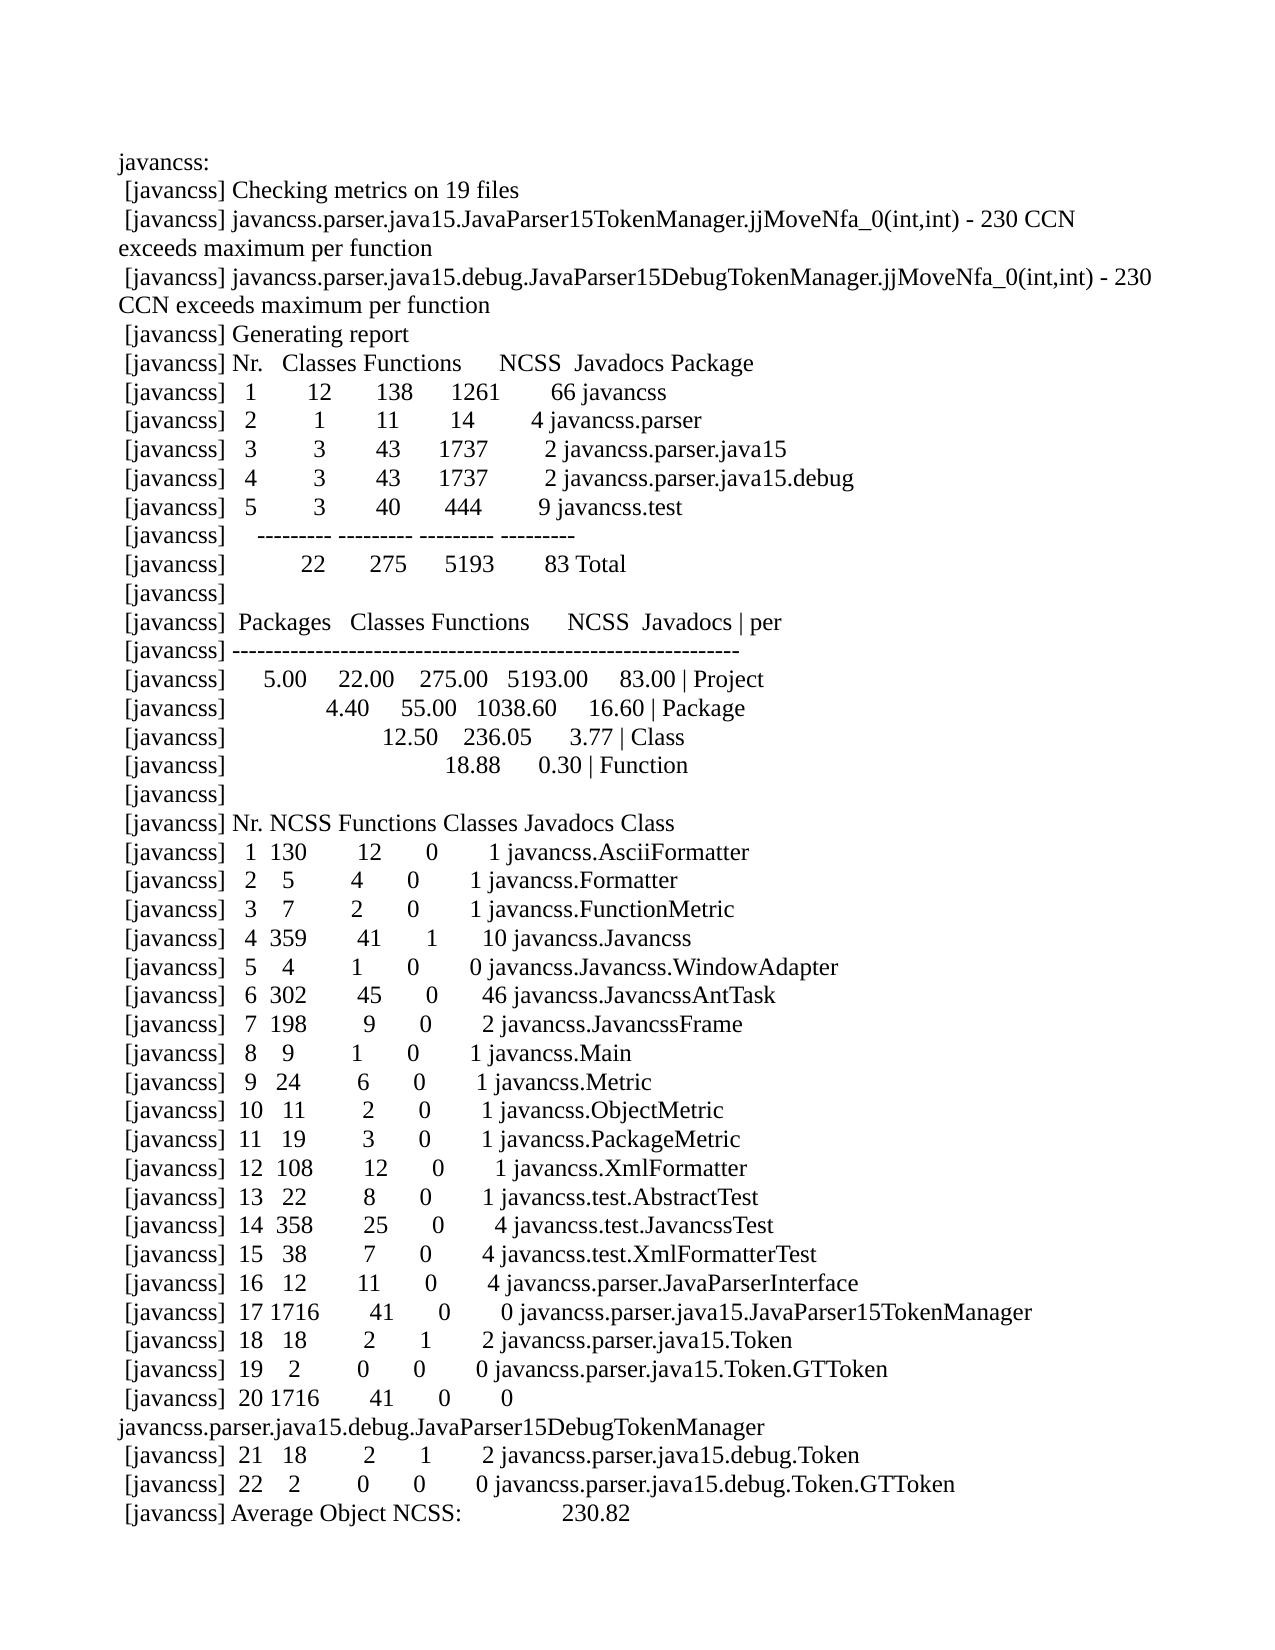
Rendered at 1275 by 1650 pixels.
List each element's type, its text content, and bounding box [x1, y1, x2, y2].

text [javancss] 6 302 45 0 46 javancss.JavancssAntTask [118, 981, 1157, 1009]
text [javancss] Nr. NCSS Functions Classes Javadocs Class [118, 808, 1157, 837]
text [javancss] 11 19 3 0 1 javancss.PackageMetric [118, 1124, 1157, 1153]
text [javancss] 1 12 138 1261 66 javancss [118, 377, 1157, 406]
text [javancss] 19 2 0 0 0 javancss.parser.java15.Token.GTToken [118, 1354, 1157, 1383]
text [javancss] 5 3 40 444 9 javancss.test [118, 492, 1157, 521]
text [javancss] --------- --------- --------- --------- [118, 521, 1157, 549]
text [javancss] 16 12 11 0 4 javancss.parser.JavaParserInterface [118, 1268, 1157, 1297]
text [javancss] 18 18 2 1 2 javancss.parser.java15.Token [118, 1326, 1157, 1354]
text javancss: [118, 147, 1157, 176]
text [javancss] 14 358 25 0 4 javancss.test.JavancssTest [118, 1211, 1157, 1239]
text [javancss] 5 4 1 0 0 javancss.Javancss.WindowAdapter [118, 952, 1157, 981]
text [javancss] Nr. Classes Functions NCSS Javadocs Package [118, 348, 1157, 377]
text [javancss] 15 38 7 0 4 javancss.test.XmlFormatterTest [118, 1239, 1157, 1268]
text [javancss] 18.88 0.30 | Function [118, 751, 1157, 779]
text [javancss] 7 198 9 0 2 javancss.JavancssFrame [118, 1009, 1157, 1038]
text [javancss] 8 9 1 0 1 javancss.Main [118, 1038, 1157, 1067]
text [javancss] 2 1 11 14 4 javancss.parser [118, 406, 1157, 434]
text [javancss] Generating report [118, 319, 1157, 348]
text [javancss] [118, 578, 1157, 607]
text [javancss] 12 108 12 0 1 javancss.XmlFormatter [118, 1153, 1157, 1182]
text [javancss] 13 22 8 0 1 javancss.test.AbstractTest [118, 1182, 1157, 1211]
text [javancss] 22 2 0 0 0 javancss.parser.java15.debug.Token.GTToken [118, 1469, 1157, 1498]
text [javancss] 21 18 2 1 2 javancss.parser.java15.debug.Token [118, 1441, 1157, 1469]
text [javancss] 1 130 12 0 1 javancss.AsciiFormatter [118, 837, 1157, 866]
text [javancss] Packages Classes Functions NCSS Javadocs | per [118, 607, 1157, 636]
text [javancss] javancss.parser.java15.debug.JavaParser15DebugTokenManager.jjMoveNfa_0(int,int) - 230 CCN exceeds maximum per function [118, 262, 1157, 319]
text [javancss] 10 11 2 0 1 javancss.ObjectMetric [118, 1096, 1157, 1124]
text [javancss] [118, 779, 1157, 808]
text [javancss] 9 24 6 0 1 javancss.Metric [118, 1067, 1157, 1096]
text [javancss] 17 1716 41 0 0 javancss.parser.java15.JavaParser15TokenManager [118, 1297, 1157, 1326]
text [javancss] 20 1716 41 0 0 javancss.parser.java15.debug.JavaParser15DebugTokenManager [118, 1383, 1157, 1441]
text [javancss] Average Object NCSS: 230.82 [118, 1498, 1157, 1527]
text [javancss] 4.40 55.00 1038.60 16.60 | Package [118, 693, 1157, 722]
text [javancss] 2 5 4 0 1 javancss.Formatter [118, 866, 1157, 894]
text [javancss] 3 3 43 1737 2 javancss.parser.java15 [118, 434, 1157, 463]
text [javancss] 12.50 236.05 3.77 | Class [118, 722, 1157, 751]
text [javancss] 5.00 22.00 275.00 5193.00 83.00 | Project [118, 664, 1157, 693]
text [javancss] javancss.parser.java15.JavaParser15TokenManager.jjMoveNfa_0(int,int) - 230 CCN exceeds maximum per function [118, 204, 1157, 262]
text [javancss] 4 359 41 1 10 javancss.Javancss [118, 923, 1157, 952]
text [javancss] ------------------------------------------------------------- [118, 636, 1157, 664]
text [javancss] 3 7 2 0 1 javancss.FunctionMetric [118, 894, 1157, 923]
text [javancss] Checking metrics on 19 files [118, 176, 1157, 204]
text [javancss] 22 275 5193 83 Total [118, 549, 1157, 578]
text [javancss] 4 3 43 1737 2 javancss.parser.java15.debug [118, 463, 1157, 492]
